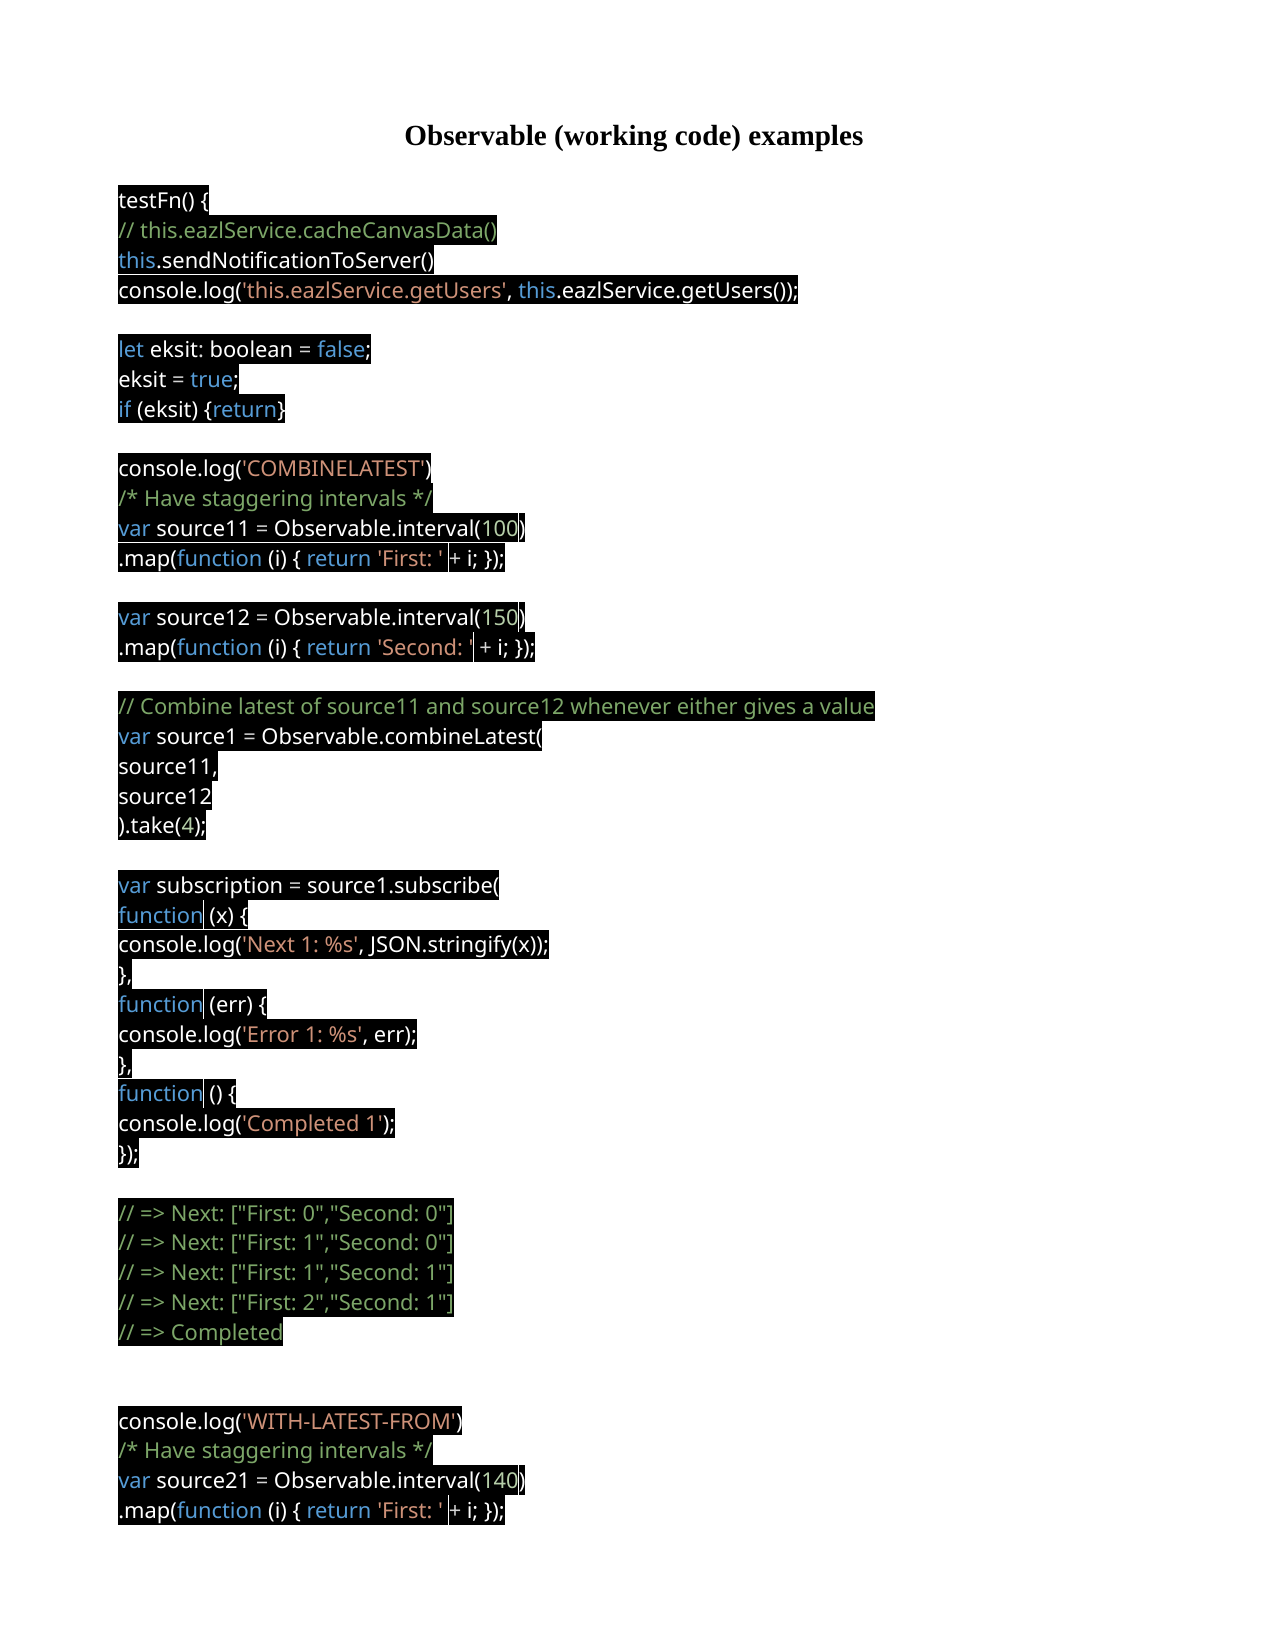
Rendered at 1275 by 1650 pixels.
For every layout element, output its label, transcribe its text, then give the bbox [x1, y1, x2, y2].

text }, [118, 959, 1157, 989]
text var source11 = Observable.interval(100) [118, 513, 1157, 542]
text var source12 = Observable.interval(150) [118, 602, 1157, 632]
text var source21 = Observable.interval(140) [118, 1465, 1157, 1495]
text function () { [118, 1078, 1157, 1108]
text var subscription = source1.subscribe( [118, 870, 1157, 900]
text console.log('this.eazlService.getUsers', this.eazlService.getUsers()); [118, 274, 1157, 304]
text source12 [118, 781, 1157, 810]
text // => Next: ["First: 2","Second: 1"] [118, 1287, 1157, 1317]
text function (x) { [118, 900, 1157, 929]
text .map(function (i) { return 'First: ' + i; }); [118, 1495, 1157, 1525]
text .map(function (i) { return 'First: ' + i; }); [118, 542, 1157, 572]
text console.log('COMBINELATEST') [118, 453, 1157, 483]
text var source1 = Observable.combineLatest( [118, 721, 1157, 751]
text console.log('Next 1: %s', JSON.stringify(x)); [118, 929, 1157, 959]
text Observable (working code) examples [118, 118, 1157, 152]
text // Combine latest of source11 and source12 whenever either gives a value [118, 691, 1157, 721]
text // => Next: ["First: 1","Second: 1"] [118, 1257, 1157, 1287]
text if (eksit) {return} [118, 394, 1157, 423]
text .map(function (i) { return 'Second: ' + i; }); [118, 632, 1157, 662]
text console.log('Completed 1'); [118, 1108, 1157, 1138]
text testFn() { [118, 185, 1157, 215]
text /* Have staggering intervals */ [118, 1435, 1157, 1465]
text eksit = true; [118, 364, 1157, 394]
text this.sendNotificationToServer() [118, 245, 1157, 274]
text ).take(4); [118, 810, 1157, 840]
text }); [118, 1138, 1157, 1168]
text let eksit: boolean = false; [118, 334, 1157, 364]
text // this.eazlService.cacheCanvasData() [118, 215, 1157, 245]
text console.log('WITH-LATEST-FROM') [118, 1406, 1157, 1435]
text // => Next: ["First: 0","Second: 0"] [118, 1197, 1157, 1227]
text source11, [118, 751, 1157, 781]
text function (err) { [118, 989, 1157, 1019]
text }, [118, 1049, 1157, 1078]
text /* Have staggering intervals */ [118, 483, 1157, 513]
text // => Completed [118, 1317, 1157, 1346]
text // => Next: ["First: 1","Second: 0"] [118, 1227, 1157, 1257]
text console.log('Error 1: %s', err); [118, 1019, 1157, 1049]
